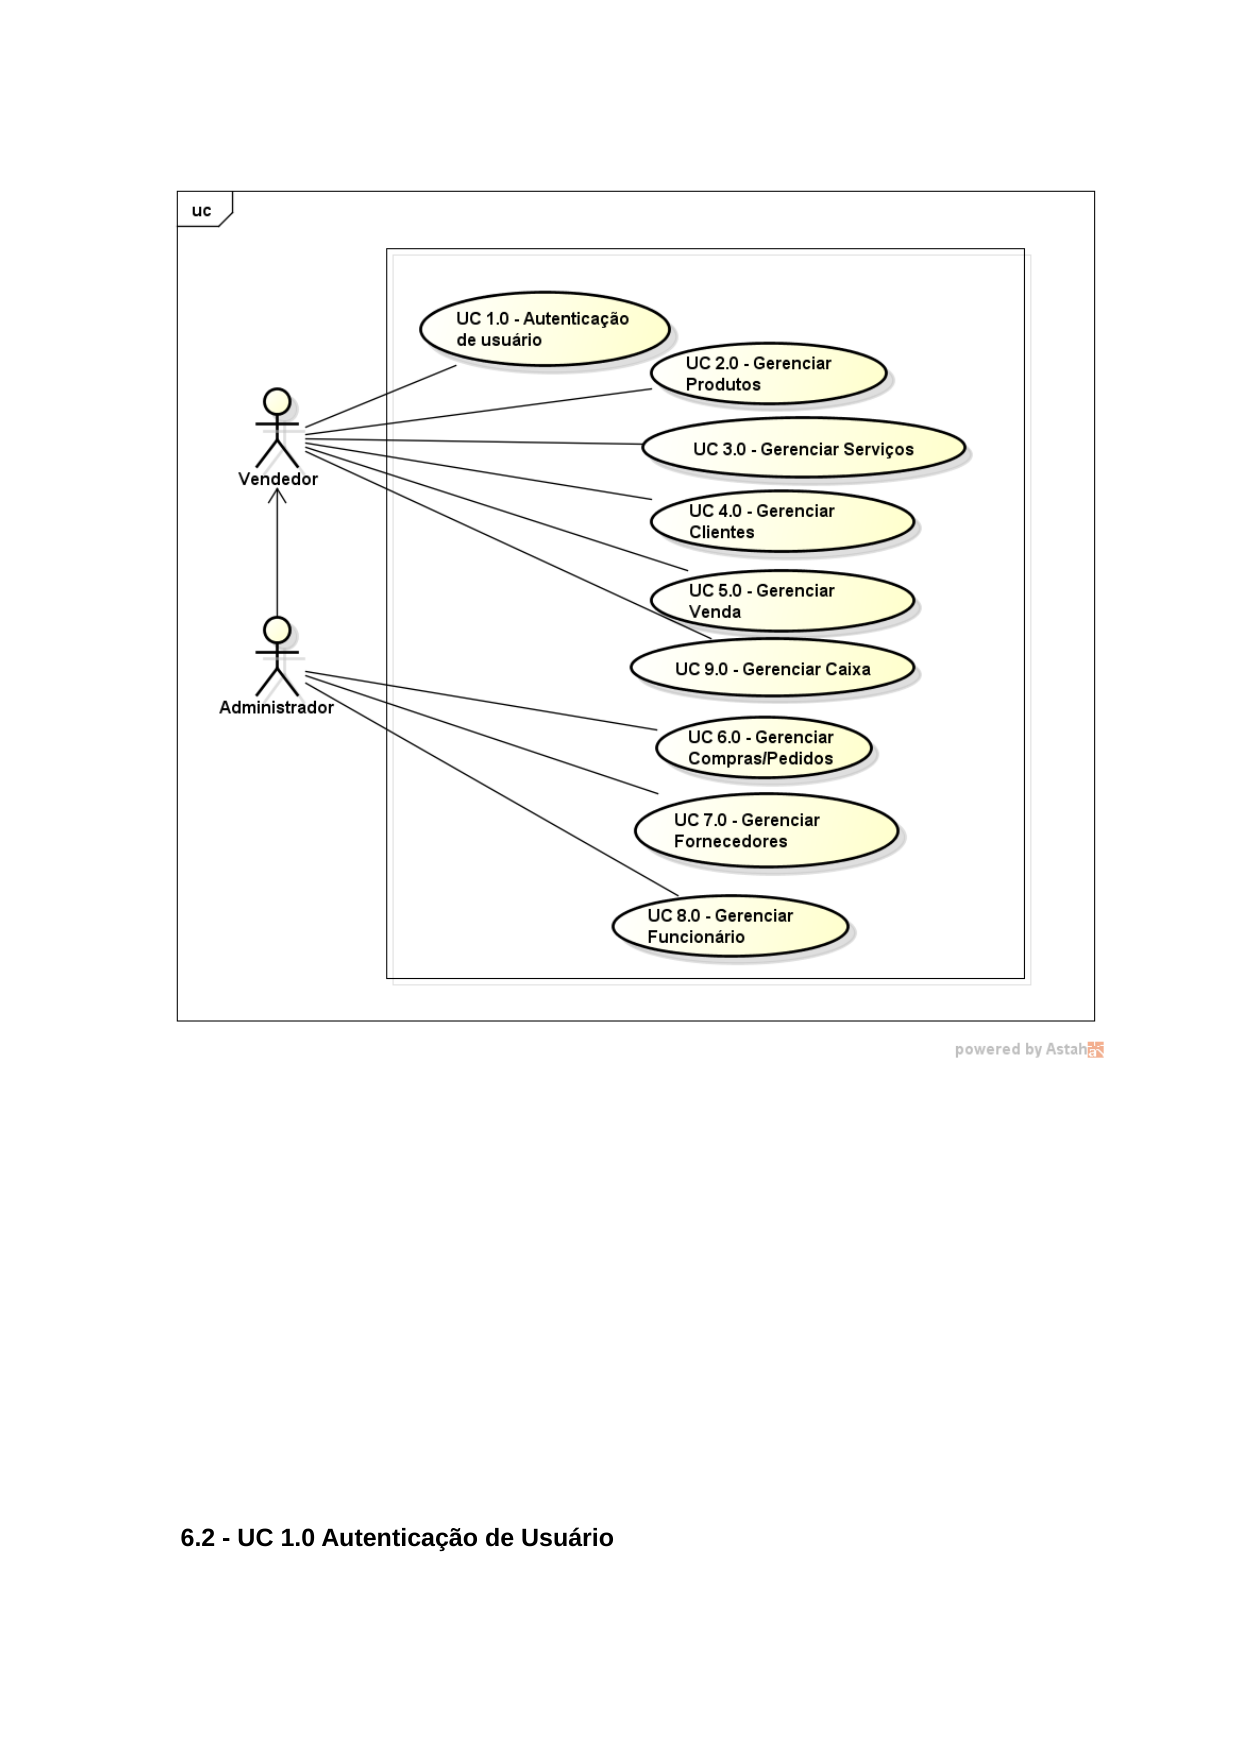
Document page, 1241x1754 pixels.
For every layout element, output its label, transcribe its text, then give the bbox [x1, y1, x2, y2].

picture [163, 177, 1109, 1063]
text 6.2 - UC 1.0 Autenticação de Usuário [180, 1523, 1092, 1551]
